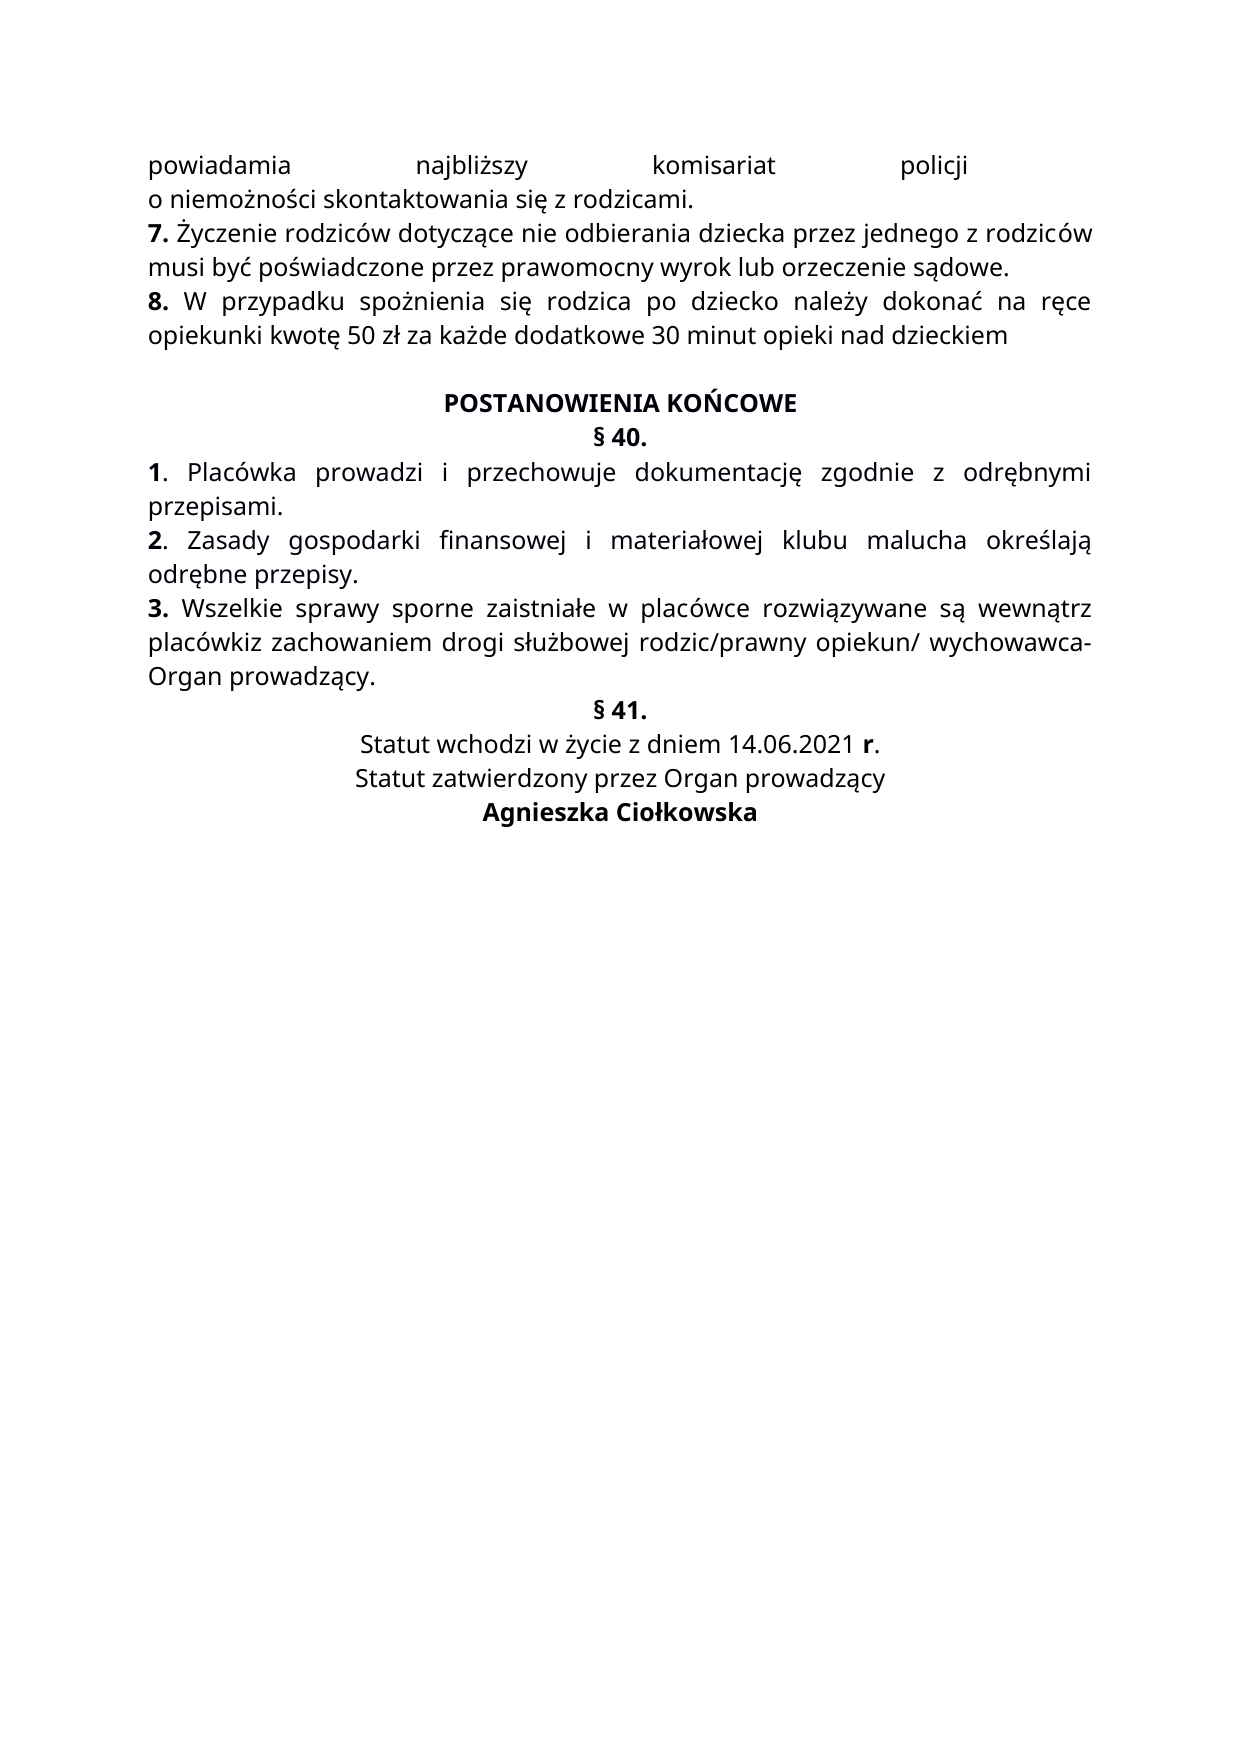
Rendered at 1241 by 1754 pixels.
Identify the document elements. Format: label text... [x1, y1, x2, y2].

text Agnieszka Ciołkowska [148, 795, 1093, 829]
text 8. W przypadku spożnienia się rodzica po dziecko należy dokonać na ręce opiekunki kwotę 50 zł za każde dodatkowe 30 minut opieki nad dzieckiem [148, 284, 1093, 352]
text § 40. [148, 420, 1093, 454]
text POSTANOWIENIA KOŃCOWE [148, 386, 1093, 420]
text powiadamia najbliższy komisariat policji o niemożności skontaktowania się z rodzicami. [148, 148, 1093, 216]
text 7. Życzenie rodziców dotyczące nie odbierania dziecka przez jednego z rodziców musi być poświadczone przez prawomocny wyrok lub orzeczenie sądowe. [148, 216, 1093, 284]
text Statut wchodzi w życie z dniem 14.06.2021 r. [148, 727, 1093, 761]
text 3. Wszelkie sprawy sporne zaistniałe w placówce rozwiązywane są wewnątrz placówkiz zachowaniem drogi służbowej rodzic/prawny opiekun/ wychowawca-Organ prowadzący. [148, 590, 1093, 693]
text Statut zatwierdzony przez Organ prowadzący [148, 761, 1093, 795]
text § 41. [148, 693, 1093, 727]
text 1. Placówka prowadzi i przechowuje dokumentację zgodnie z odrębnymi przepisami. [148, 454, 1093, 522]
text 2. Zasady gospodarki finansowej i materiałowej klubu malucha określają odrębne przepisy. [148, 522, 1093, 590]
